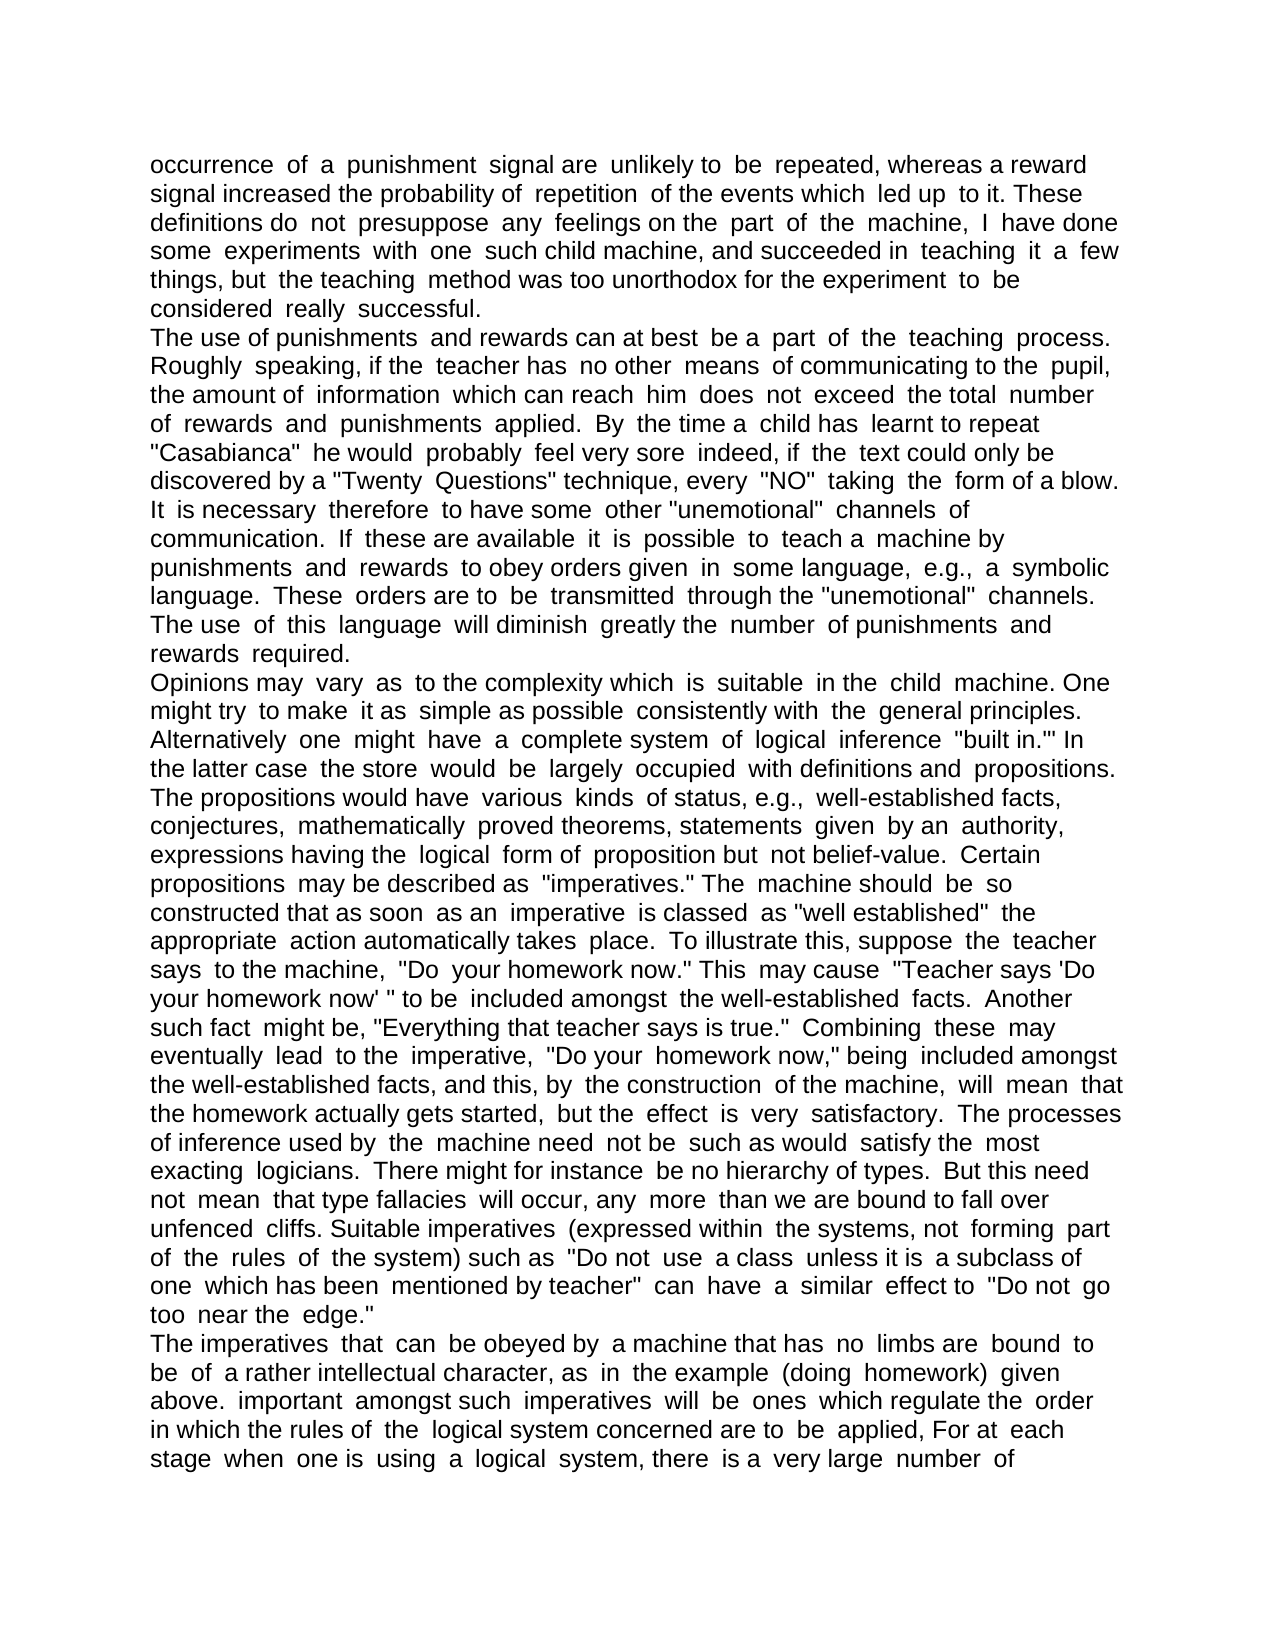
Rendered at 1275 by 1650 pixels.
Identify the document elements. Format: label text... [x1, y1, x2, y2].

text The imperatives that can be obeyed by a machine that has no limbs are bound to be of a rather intellectual character, as in the example (doing homework) given above. important amongst such imperatives will be ones which regulate the order in which the rules of the logical system concerned are to be applied, For at each stage when one is using a logical system, there is a very large number of [150, 1329, 1125, 1472]
text Opinions may vary as to the complexity which is suitable in the child machine. One might try to make it as simple as possible consistently with the general principles. Alternatively one might have a complete system of logical inference "built in."' In the latter case the store would be largely occupied with definitions and propositions. The propositions would have various kinds of status, e.g., well-established facts, conjectures, mathematically proved theorems, statements given by an authority, expressions having the logical form of proposition but not belief-value. Certain propositions may be described as "imperatives." The machine should be so constructed that as soon as an imperative is classed as "well established" the appropriate action automatically takes place. To illustrate this, suppose the teacher says to the machine, "Do your homework now." This may cause "Teacher says 'Do your homework now' " to be included amongst the well-established facts. Another such fact might be, "Everything that teacher says is true." Combining these may eventually lead to the imperative, "Do your homework now," being included amongst the well-established facts, and this, by the construction of the machine, will mean that the homework actually gets started, but the effect is very satisfactory. The processes of inference used by the machine need not be such as would satisfy the most exacting logicians. There might for instance be no hierarchy of types. But this need not mean that type fallacies will occur, any more than we are bound to fall over unfenced cliffs. Suitable imperatives (expressed within the systems, not forming part of the rules of the system) such as "Do not use a class unless it is a subclass of one which has been mentioned by teacher" can have a similar effect to "Do not go too near the edge." [150, 667, 1125, 1329]
text occurrence of a punishment signal are unlikely to be repeated, whereas a reward signal increased the probability of repetition of the events which led up to it. These definitions do not presuppose any feelings on the part of the machine, I have done some experiments with one such child machine, and succeeded in teaching it a few things, but the teaching method was too unorthodox for the experiment to be considered really successful. [150, 150, 1125, 322]
text The use of punishments and rewards can at best be a part of the teaching process. Roughly speaking, if the teacher has no other means of communicating to the pupil, the amount of information which can reach him does not exceed the total number of rewards and punishments applied. By the time a child has learnt to repeat "Casabianca" he would probably feel very sore indeed, if the text could only be discovered by a "Twenty Questions" technique, every "NO" taking the form of a blow. It is necessary therefore to have some other "unemotional" channels of communication. If these are available it is possible to teach a machine by punishments and rewards to obey orders given in some language, e.g., a symbolic language. These orders are to be transmitted through the "unemotional" channels. The use of this language will diminish greatly the number of punishments and rewards required. [150, 322, 1125, 667]
